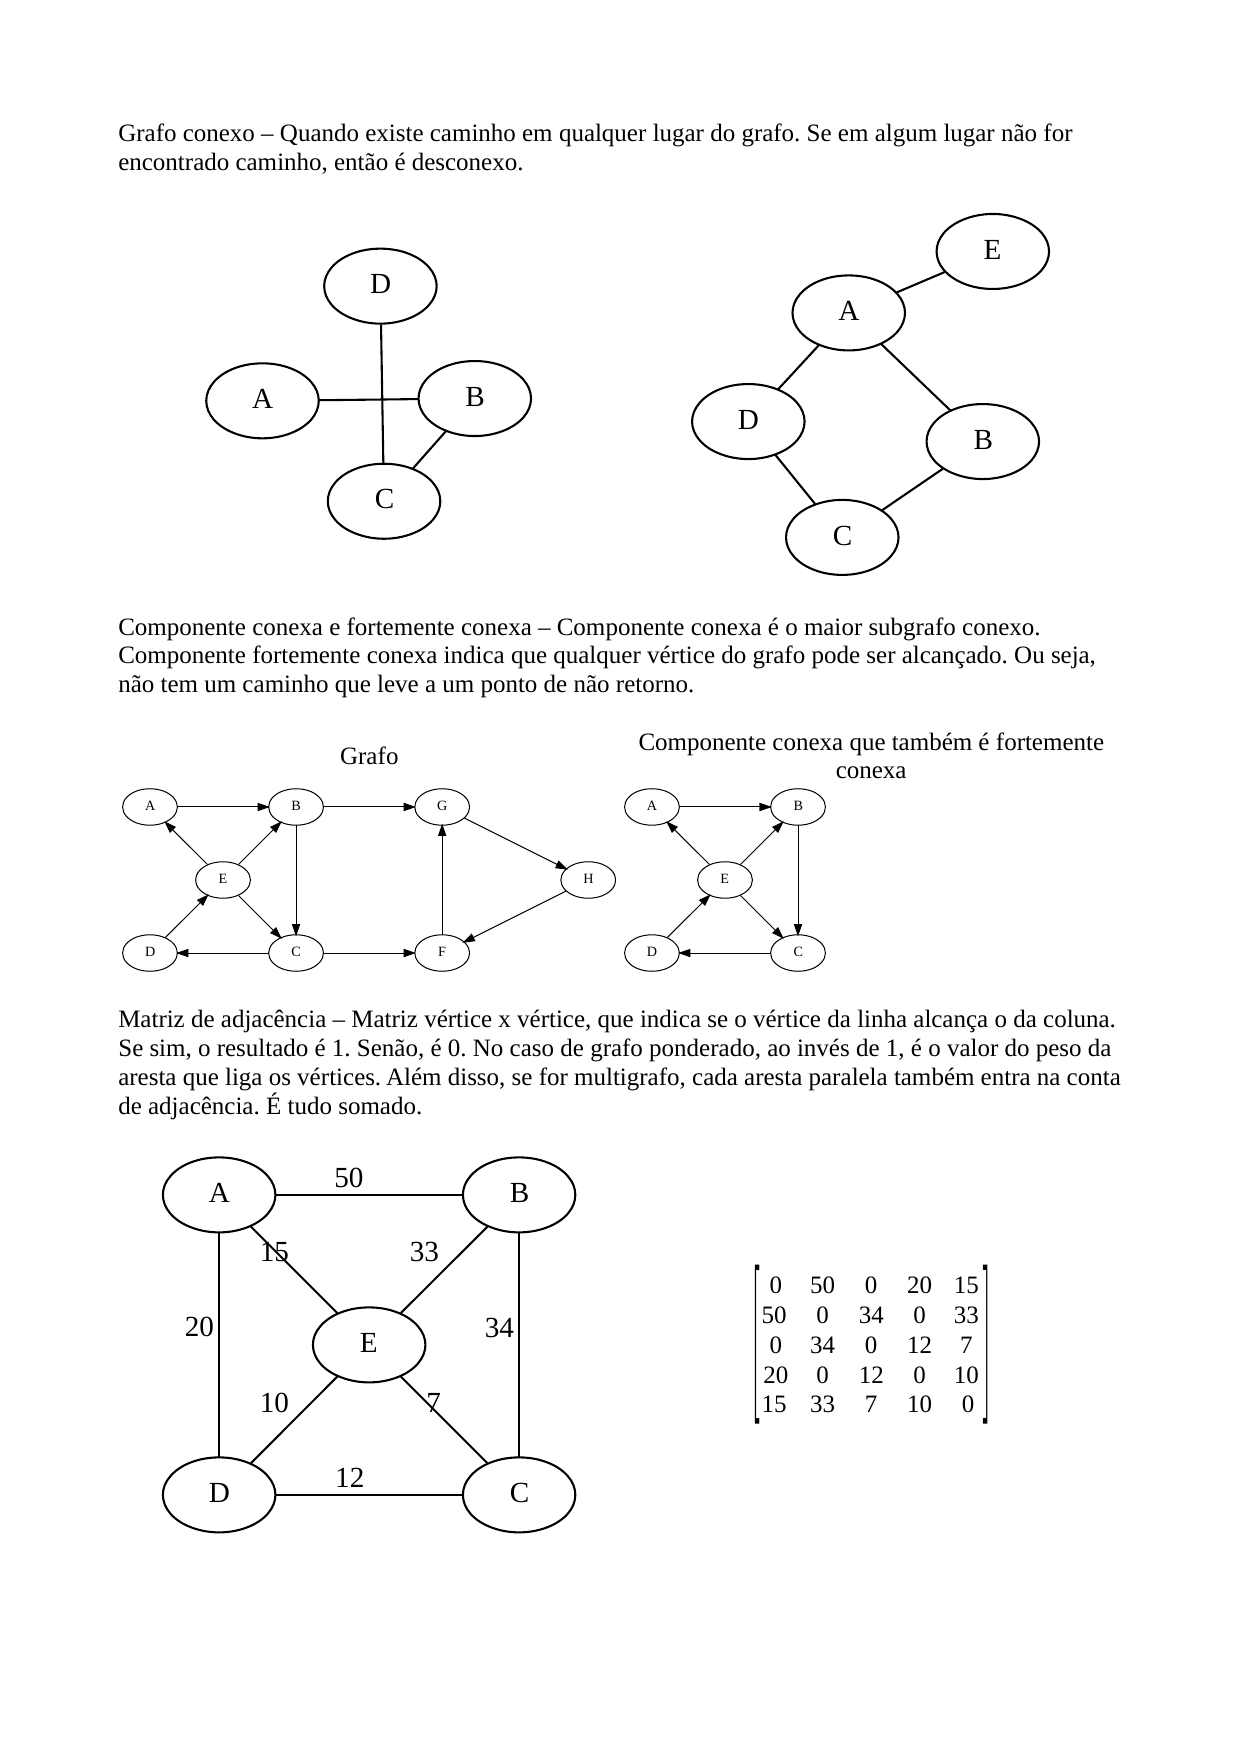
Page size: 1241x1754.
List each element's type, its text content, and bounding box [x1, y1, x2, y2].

table_header [118, 1148, 620, 1541]
table_header [620, 1148, 1122, 1541]
table_header [118, 204, 620, 583]
text Componente conexa e fortemente conexa – Componente conexa é o maior subgrafo conexo. Componente fortemente conexa indica que qualquer vértice do grafo pode ser alcançado. Ou seja, não tem um caminho que leve a um ponto de não retorno. [118, 612, 1122, 698]
table_header [620, 204, 1122, 583]
table_header Grafo [118, 727, 620, 784]
table_header Componente conexa que também é fortemente conexa [620, 727, 1122, 784]
text Matriz de adjacência – Matriz vértice x vértice, que indica se o vértice da linha alcança o da coluna. Se sim, o resultado é 1. Senão, é 0. No caso de grafo ponderado, ao invés de 1, é o valor do peso da aresta que liga os vértices. Além disso, se for multigrafo, cada aresta paralela também entra na conta de adjacência. É tudo somado. [118, 1004, 1122, 1119]
text Grafo conexo – Quando existe caminho em qualquer lugar do grafo. Se em algum lugar não for encontrado caminho, então é desconexo. [118, 118, 1122, 176]
